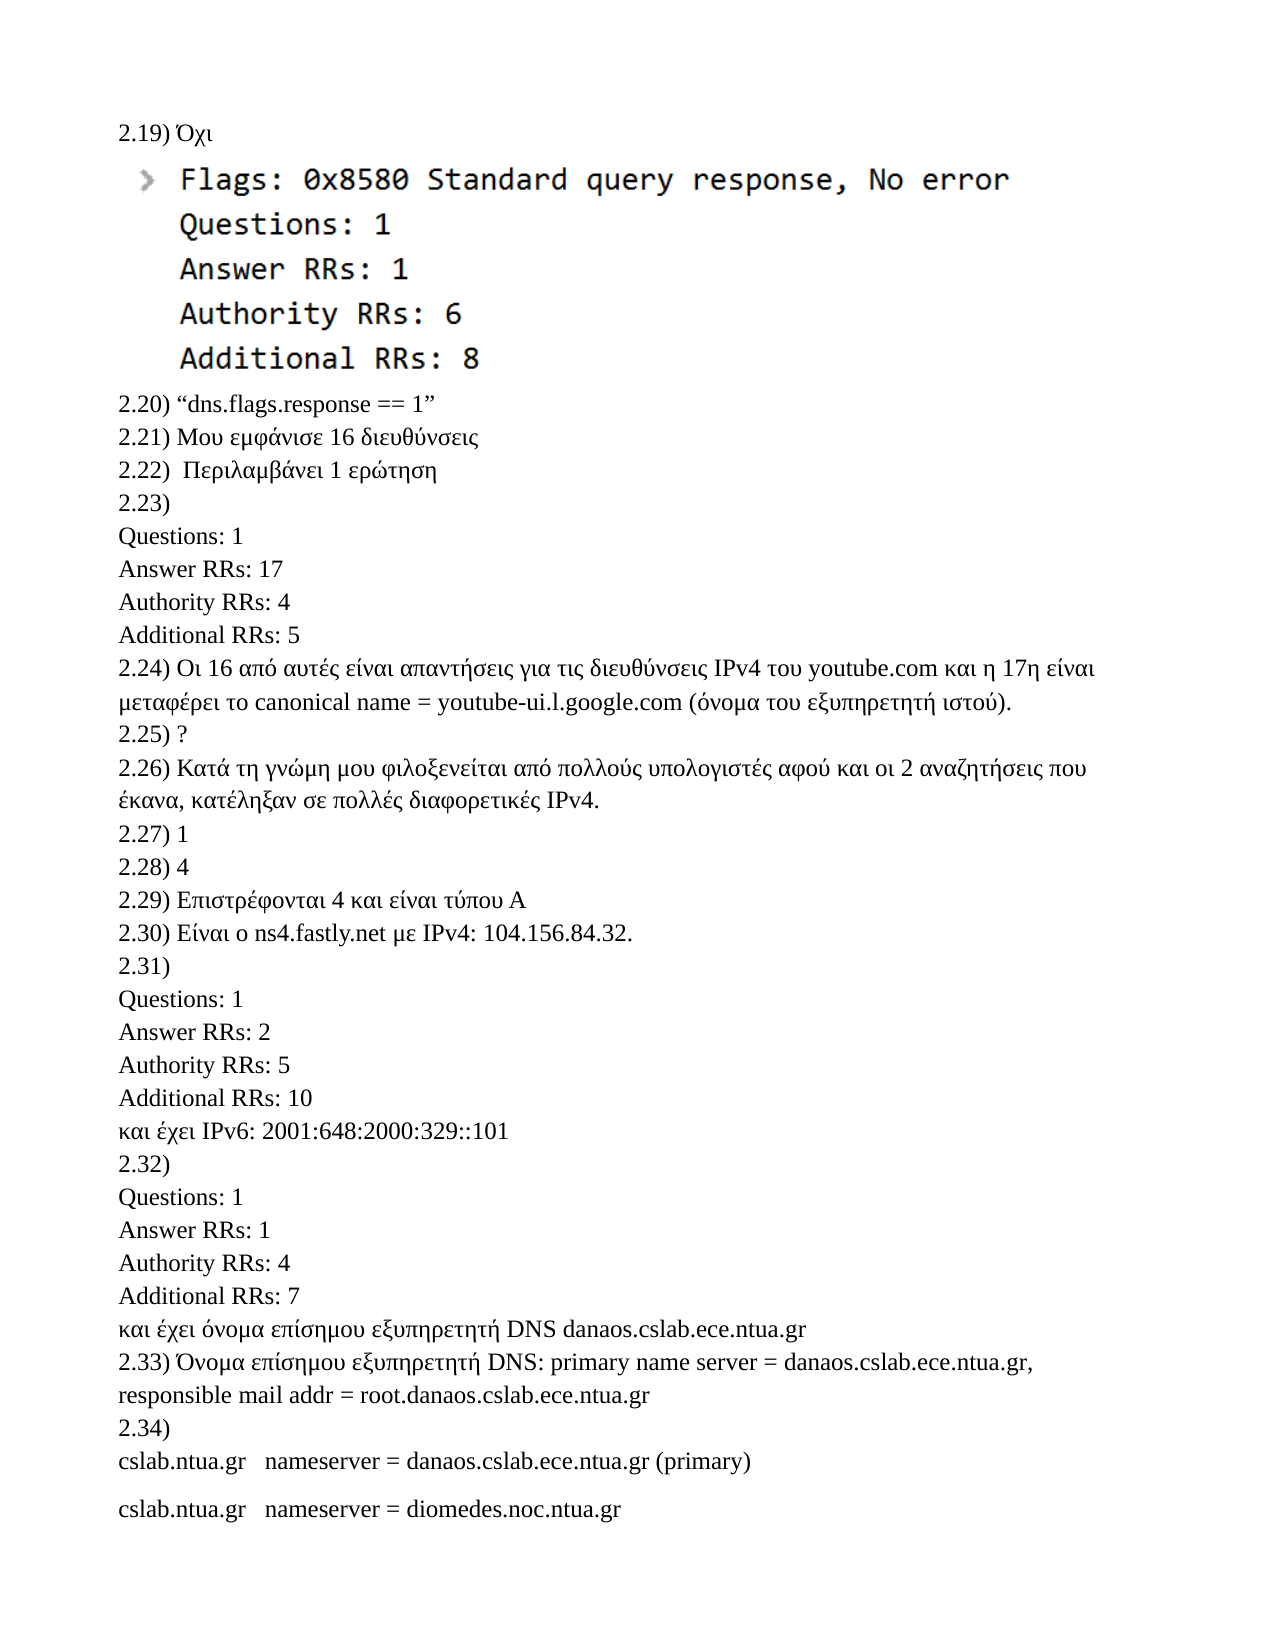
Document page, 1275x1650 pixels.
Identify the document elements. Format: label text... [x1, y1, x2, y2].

text 2.19) Όχι [118, 118, 1157, 160]
text cslab.ntua.gr nameserver = diomedes.noc.ntua.gr [118, 1494, 1157, 1522]
picture [118, 160, 1157, 390]
text 2.20) “dns.flags.response == 1” 2.21) Μου εμφάνισε 16 διευθύνσεις 2.22) Περιλαμβάνει 1 ερώτηση 2.23) Questions: 1 Answer RRs: 17 Authority RRs: 4 Additional RRs: 5 2.24) Οι 16 από αυτές είναι απαντήσεις για τις διευθύνσεις IPv4 του youtube.com και η 17η είναι μεταφέρει το canonical name = youtube-ui.l.google.com (όνομα του εξυπηρετητή ιστού). 2.25) ? 2.26) Κατά τη γνώμη μου φιλοξενείται από πολλούς υπολογιστές αφού και οι 2 αναζητήσεις που έκανα, κατέληξαν σε πολλές διαφορετικές IPv4. 2.27) 1 2.28) 4 2.29) Επιστρέφονται 4 και είναι τύπου Α 2.30) Είναι ο ns4.fastly.net με IPv4: 104.156.84.32. 2.31) Questions: 1 Answer RRs: 2 Authority RRs: 5 Additional RRs: 10 και έχει IPv6: 2001:648:2000:329::101 2.32) Questions: 1 Answer RRs: 1 Authority RRs: 4 Additional RRs: 7 και έχει όνομα επίσημου εξυπηρετητή DNS danaos.cslab.ece.ntua.gr 2.33) Όνομα επίσημου εξυπηρετητή DNS: primary name server = danaos.cslab.ece.ntua.gr, responsible mail addr = root.danaos.cslab.ece.ntua.gr 2.34) cslab.ntua.gr nameserver = danaos.cslab.ece.ntua.gr (primary) [118, 390, 1157, 1475]
